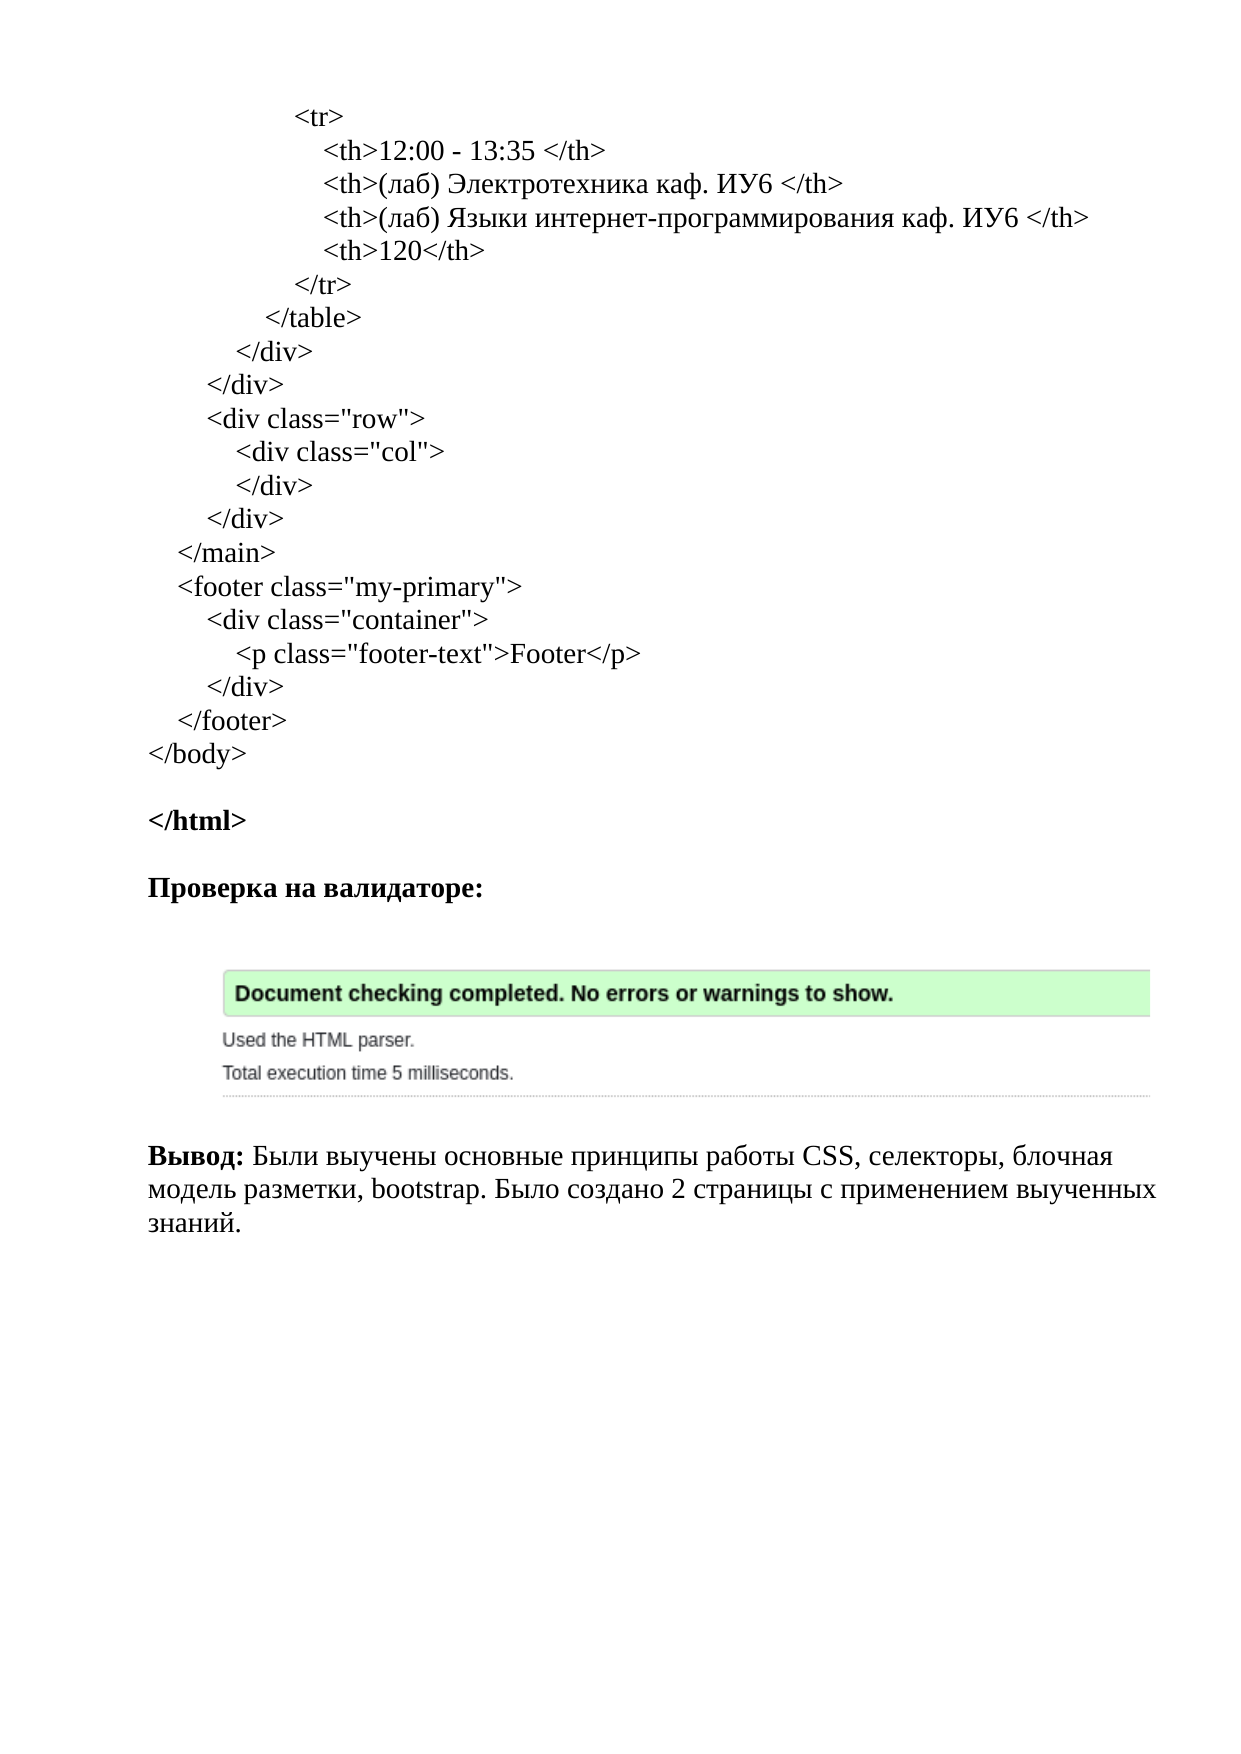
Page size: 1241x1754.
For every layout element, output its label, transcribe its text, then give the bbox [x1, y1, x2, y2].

text Проверка на валидаторе: [148, 871, 1181, 904]
text </table> [148, 300, 1181, 334]
text </div> [148, 669, 1181, 703]
text <p class="footer-text">Footer</p> [148, 636, 1181, 669]
text </body> [148, 736, 1181, 770]
text </div> [148, 334, 1181, 367]
text <tr> [148, 99, 1181, 133]
text <div class="container"> [148, 602, 1181, 636]
text Вывод: Были выучены основные принципы работы CSS, селекторы, блочная модель разметки, bootstrap. Было создано 2 страницы с применением выученных знаний. [148, 938, 1181, 1238]
text <div class="col"> [148, 434, 1181, 468]
text <th>120</th> [148, 233, 1181, 267]
text </div> [148, 468, 1181, 502]
text </div> [148, 502, 1181, 535]
picture [178, 937, 1151, 1138]
text <th>12:00 - 13:35 </th> [148, 133, 1181, 166]
text </tr> [148, 267, 1181, 300]
text </div> [148, 367, 1181, 401]
text </html> [148, 803, 1181, 837]
text <footer class="my-primary"> [148, 569, 1181, 602]
text <div class="row"> [148, 401, 1181, 434]
text <th>(лаб) Языки интернет-программирования каф. ИУ6 </th> [148, 200, 1181, 233]
text </main> [148, 535, 1181, 569]
text </footer> [148, 703, 1181, 736]
text <th>(лаб) Электротехника каф. ИУ6 </th> [148, 166, 1181, 200]
